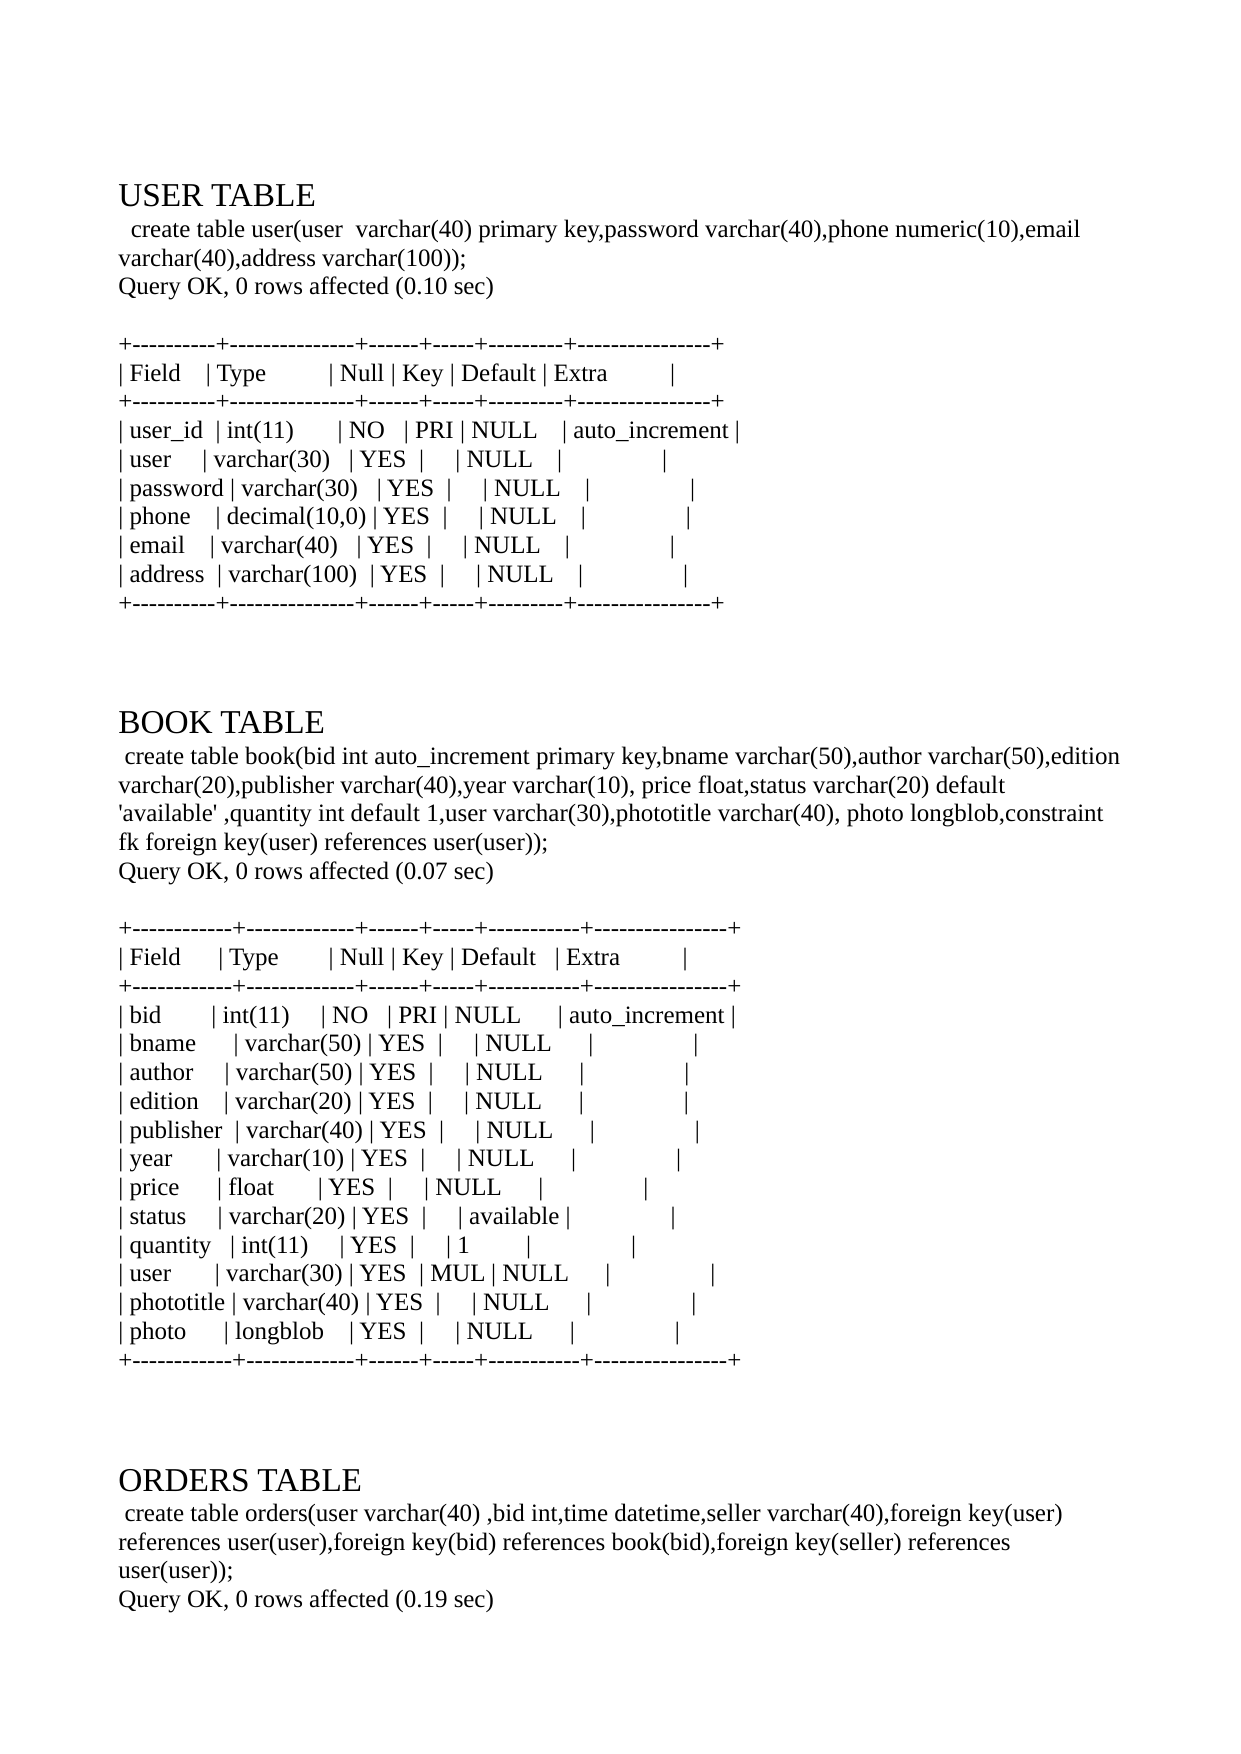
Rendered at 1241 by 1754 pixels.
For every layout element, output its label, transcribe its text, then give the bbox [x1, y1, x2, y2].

text | author | varchar(50) | YES | | NULL | | [118, 1057, 1122, 1086]
text | quantity | int(11) | YES | | 1 | | [118, 1230, 1122, 1258]
text | publisher | varchar(40) | YES | | NULL | | [118, 1115, 1122, 1143]
text create table book(bid int auto_increment primary key,bname varchar(50),author varchar(50),edition varchar(20),publisher varchar(40),year varchar(10), price float,status varchar(20) default 'available' ,quantity int default 1,user varchar(30),phototitle varchar(40), photo longblob,constraint fk foreign key(user) references user(user)); [118, 741, 1122, 856]
text create table orders(user varchar(40) ,bid int,time datetime,seller varchar(40),foreign key(user) references user(user),foreign key(bid) references book(bid),foreign key(seller) references user(user)); [118, 1498, 1122, 1584]
text +----------+---------------+------+-----+---------+----------------+ [118, 329, 1122, 358]
text | password | varchar(30) | YES | | NULL | | [118, 473, 1122, 501]
text | photo | longblob | YES | | NULL | | [118, 1316, 1122, 1345]
text | Field | Type | Null | Key | Default | Extra | [118, 942, 1122, 971]
text +------------+-------------+------+-----+-----------+----------------+ [118, 913, 1122, 942]
text +------------+-------------+------+-----+-----------+----------------+ [118, 971, 1122, 1000]
text ORDERS TABLE [118, 1460, 1122, 1498]
text | user | varchar(30) | YES | MUL | NULL | | [118, 1258, 1122, 1287]
text | user | varchar(30) | YES | | NULL | | [118, 444, 1122, 473]
text | phototitle | varchar(40) | YES | | NULL | | [118, 1287, 1122, 1316]
text | user_id | int(11) | NO | PRI | NULL | auto_increment | [118, 415, 1122, 444]
text | edition | varchar(20) | YES | | NULL | | [118, 1086, 1122, 1115]
text | status | varchar(20) | YES | | available | | [118, 1201, 1122, 1230]
text | bname | varchar(50) | YES | | NULL | | [118, 1028, 1122, 1057]
text | price | float | YES | | NULL | | [118, 1172, 1122, 1201]
text +----------+---------------+------+-----+---------+----------------+ [118, 386, 1122, 415]
text create table user(user varchar(40) primary key,password varchar(40),phone numeric(10),email varchar(40),address varchar(100)); [118, 214, 1122, 271]
text Query OK, 0 rows affected (0.10 sec) [118, 271, 1122, 300]
text Query OK, 0 rows affected (0.19 sec) [118, 1584, 1122, 1613]
text BOOK TABLE [118, 703, 1122, 741]
text USER TABLE [118, 176, 1122, 214]
text +------------+-------------+------+-----+-----------+----------------+ [118, 1345, 1122, 1373]
text Query OK, 0 rows affected (0.07 sec) [118, 856, 1122, 885]
text | phone | decimal(10,0) | YES | | NULL | | [118, 501, 1122, 530]
text | address | varchar(100) | YES | | NULL | | [118, 559, 1122, 588]
text +----------+---------------+------+-----+---------+----------------+ [118, 588, 1122, 616]
text | year | varchar(10) | YES | | NULL | | [118, 1143, 1122, 1172]
text | Field | Type | Null | Key | Default | Extra | [118, 358, 1122, 386]
text | bid | int(11) | NO | PRI | NULL | auto_increment | [118, 1000, 1122, 1028]
text | email | varchar(40) | YES | | NULL | | [118, 530, 1122, 559]
